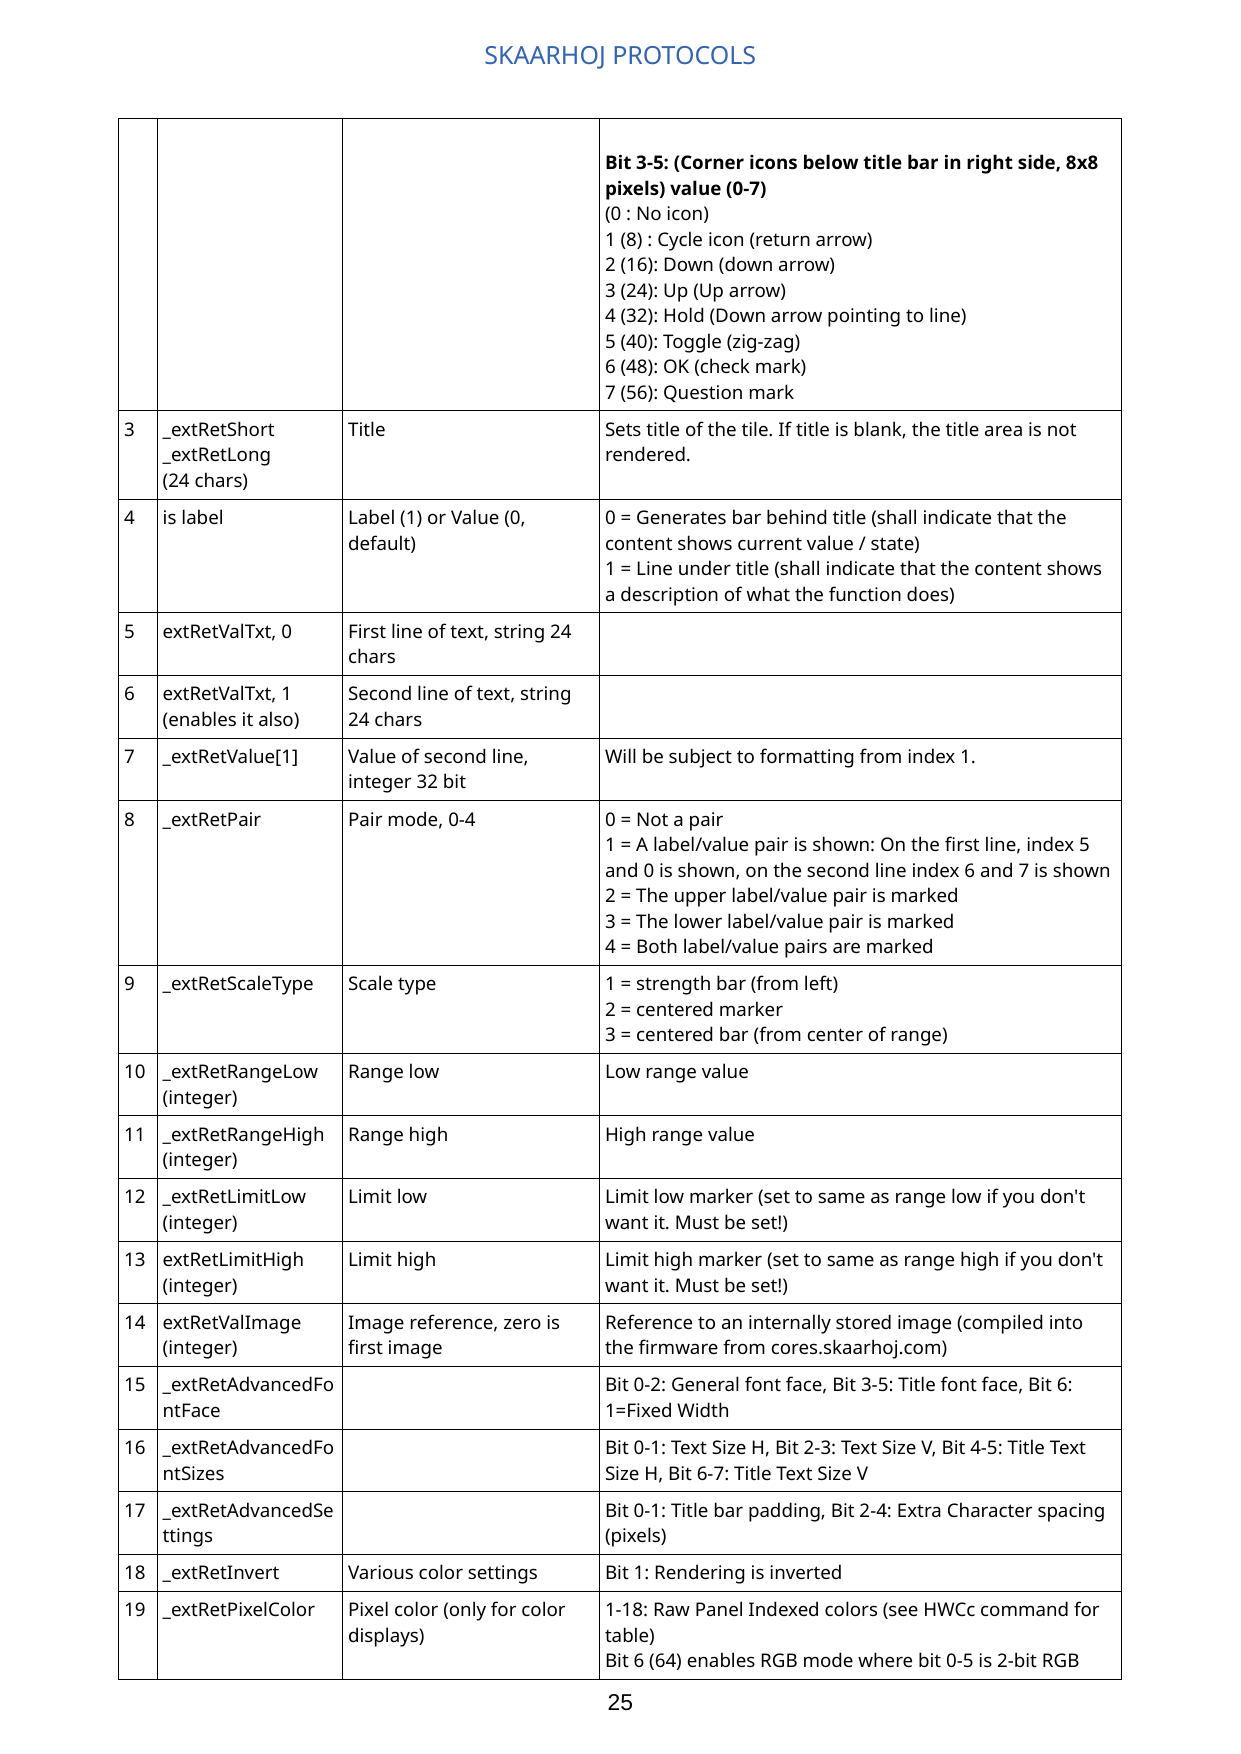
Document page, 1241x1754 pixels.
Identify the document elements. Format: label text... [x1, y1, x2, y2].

table_cell 1 = strength bar (from left) 2 = centered marker 3 = centered bar (from center of range) [600, 966, 1121, 1053]
table_cell Bit 0-2: General font face, Bit 3-5: Title font face, Bit 6: 1=Fixed Width [600, 1367, 1121, 1428]
table_cell _extRetAdvancedSettings [158, 1492, 342, 1554]
table_cell 17 [119, 1492, 157, 1554]
table_cell 8 [119, 801, 157, 965]
table_cell 3 [119, 411, 157, 498]
table_cell [600, 613, 1121, 675]
table_cell [343, 1430, 599, 1491]
table_cell Value of second line, integer 32 bit [343, 739, 599, 800]
table_cell 19 [119, 1592, 157, 1679]
table_cell 13 [119, 1242, 157, 1303]
table_cell Limit high marker (set to same as range high if you don't want it. Must be set!) [600, 1242, 1121, 1303]
table_cell Pixel color (only for color displays) [343, 1592, 599, 1679]
table_cell _extRetInvert [158, 1555, 342, 1591]
table_cell is label [158, 500, 342, 612]
table_cell [343, 1367, 599, 1428]
table_cell 15 [119, 1367, 157, 1428]
table_cell Bit 3-5: (Corner icons below title bar in right side, 8x8 pixels) value (0-7) (0 : No icon) 1 (8) : Cycle icon (return arrow) 2 (16): Down (down arrow) 3 (24): Up (Up arrow) 4 (32): Hold (Down arrow pointing to line) 5 (40): Toggle (zig-zag) 6 (48): OK (check mark) 7 (56): Question mark [600, 119, 1121, 410]
table_cell [119, 119, 157, 410]
table_cell [158, 119, 342, 410]
table_cell Bit 0-1: Title bar padding, Bit 2-4: Extra Character spacing (pixels) [600, 1492, 1121, 1554]
table_cell _extRetRangeLow (integer) [158, 1054, 342, 1115]
table_cell _extRetPixelColor [158, 1592, 342, 1679]
table_cell extRetValImage (integer) [158, 1304, 342, 1366]
table_cell Various color settings [343, 1555, 599, 1591]
table_cell First line of text, string 24 chars [343, 613, 599, 675]
table_cell [343, 119, 599, 410]
table_cell _extRetScaleType [158, 966, 342, 1053]
table_cell Reference to an internally stored image (compiled into the firmware from cores.skaarhoj.com) [600, 1304, 1121, 1366]
table_cell _extRetShort _extRetLong (24 chars) [158, 411, 342, 498]
table_cell 18 [119, 1555, 157, 1591]
table_cell 5 [119, 613, 157, 675]
table_cell extRetLimitHigh (integer) [158, 1242, 342, 1303]
table_cell Title [343, 411, 599, 498]
table_cell 0 = Not a pair 1 = A label/value pair is shown: On the first line, index 5 and 0 is shown, on the second line index 6 and 7 is shown 2 = The upper label/value pair is marked 3 = The lower label/value pair is marked 4 = Both label/value pairs are marked [600, 801, 1121, 965]
table_cell High range value [600, 1116, 1121, 1178]
table_cell _extRetLimitLow (integer) [158, 1179, 342, 1241]
table_cell Bit 1: Rendering is inverted [600, 1555, 1121, 1591]
table_cell [343, 1492, 599, 1554]
table_cell _extRetRangeHigh (integer) [158, 1116, 342, 1178]
table_cell _extRetPair [158, 801, 342, 965]
table_cell Limit low [343, 1179, 599, 1241]
table_cell Scale type [343, 966, 599, 1053]
table_cell Low range value [600, 1054, 1121, 1115]
table_cell Label (1) or Value (0, default) [343, 500, 599, 612]
table_cell Second line of text, string 24 chars [343, 676, 599, 737]
table_cell 16 [119, 1430, 157, 1491]
table_cell Will be subject to formatting from index 1. [600, 739, 1121, 800]
table_cell _extRetValue[1] [158, 739, 342, 800]
table_cell Limit low marker (set to same as range low if you don't want it. Must be set!) [600, 1179, 1121, 1241]
table_cell 10 [119, 1054, 157, 1115]
table_cell _extRetAdvancedFontFace [158, 1367, 342, 1428]
table_cell Range high [343, 1116, 599, 1178]
table_cell 11 [119, 1116, 157, 1178]
table_cell [600, 676, 1121, 737]
table_cell 14 [119, 1304, 157, 1366]
table_cell 9 [119, 966, 157, 1053]
table_cell 0 = Generates bar behind title (shall indicate that the content shows current value / state) 1 = Line under title (shall indicate that the content shows a description of what the function does) [600, 500, 1121, 612]
table_cell Pair mode, 0-4 [343, 801, 599, 965]
table_cell _extRetAdvancedFontSizes [158, 1430, 342, 1491]
table_cell 1-18: Raw Panel Indexed colors (see HWCc command for table) Bit 6 (64) enables RGB mode where bit 0-5 is 2-bit RGB [600, 1592, 1121, 1679]
table_cell Image reference, zero is first image [343, 1304, 599, 1366]
table_cell extRetValTxt, 1 (enables it also) [158, 676, 342, 737]
table_cell extRetValTxt, 0 [158, 613, 342, 675]
table_cell 6 [119, 676, 157, 737]
table_cell Sets title of the tile. If title is blank, the title area is not rendered. [600, 411, 1121, 498]
table_cell Bit 0-1: Text Size H, Bit 2-3: Text Size V, Bit 4-5: Title Text Size H, Bit 6-7: Title Text Size V [600, 1430, 1121, 1491]
table_cell 12 [119, 1179, 157, 1241]
table_cell Range low [343, 1054, 599, 1115]
table_cell 7 [119, 739, 157, 800]
table_cell 4 [119, 500, 157, 612]
table_cell Limit high [343, 1242, 599, 1303]
